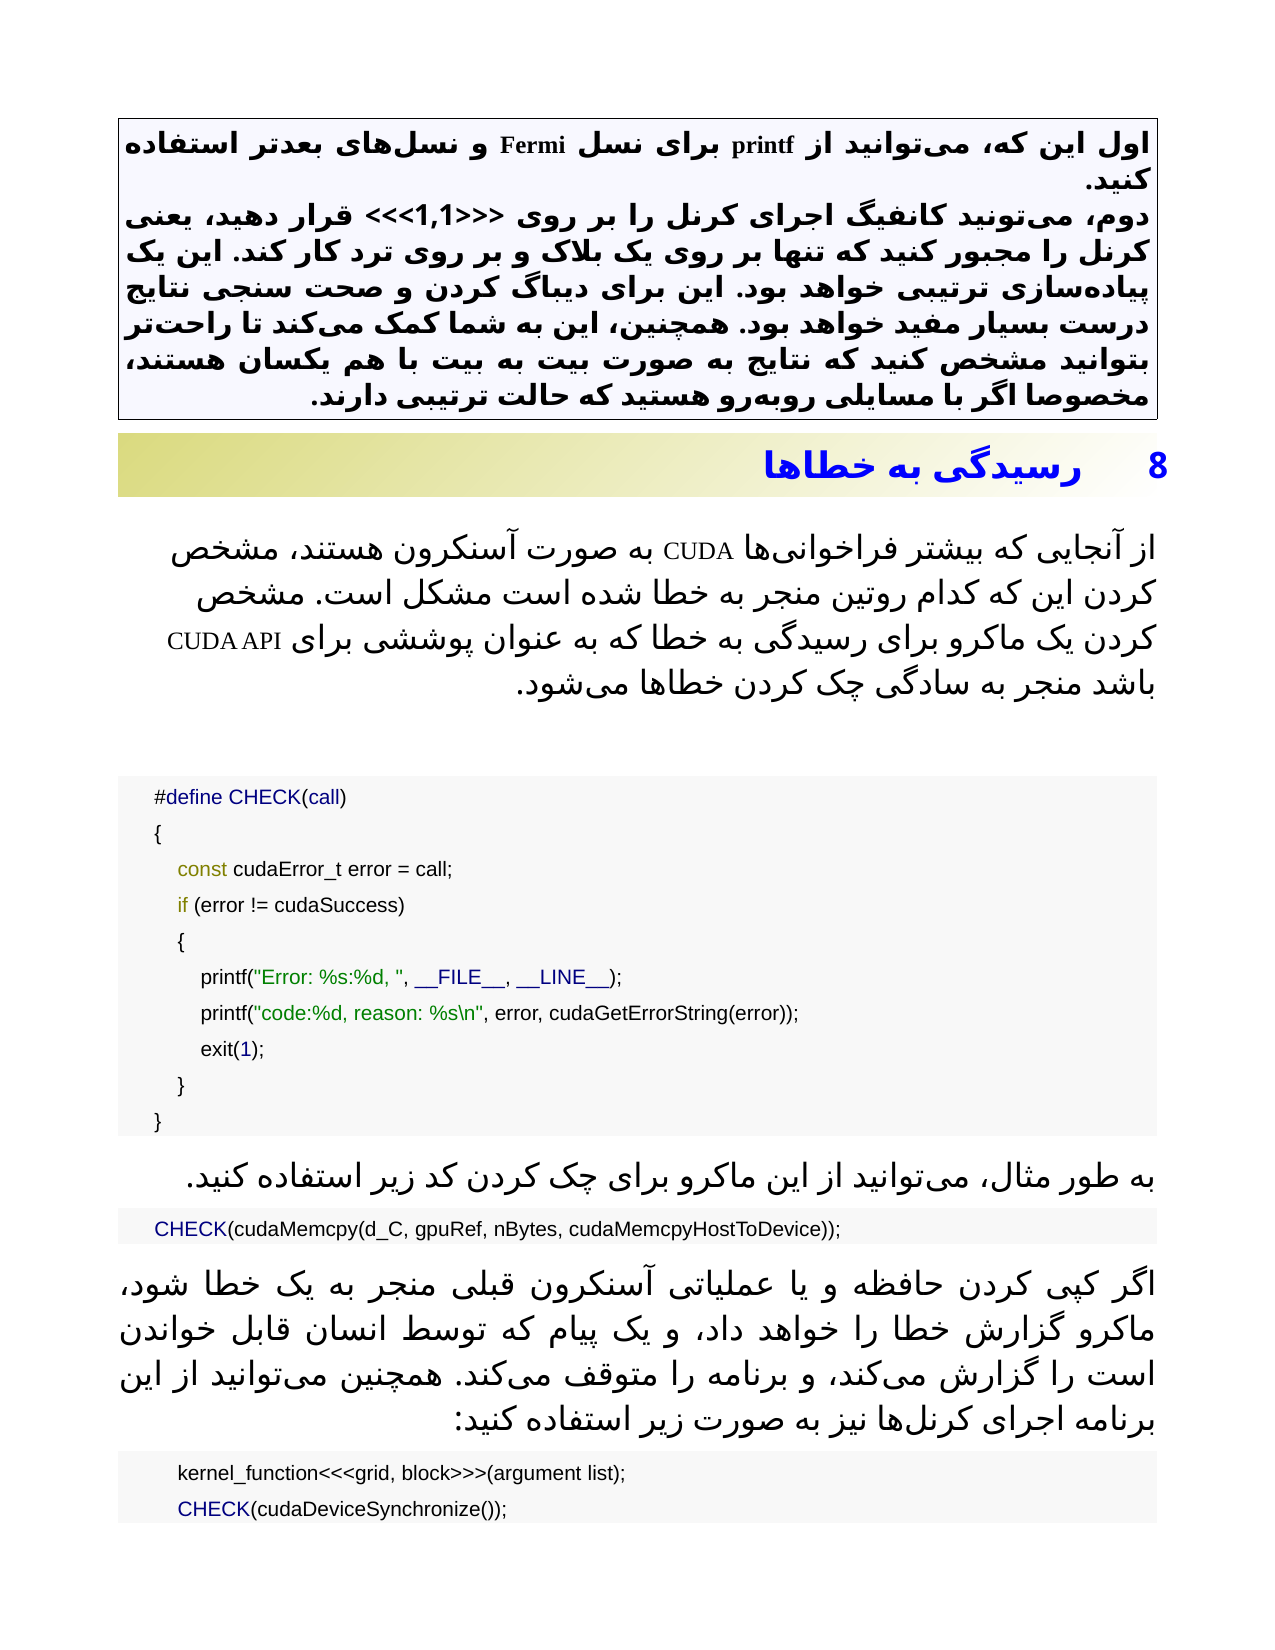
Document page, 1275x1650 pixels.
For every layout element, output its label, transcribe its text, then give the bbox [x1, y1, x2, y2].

text اگر کپی کردن حافظه و یا عملیاتی آسنکرون قبلی منجر به یک خطا شود، ماکرو گزارش خطا را خواهد داد، و یک پیام که توسط انسان قابل خواندن است را گزارش می‌کند، و برنامه را متوقف می‌کند. همچنین می‌توانید از این برنامه اجرای کرنل‌ها نیز به صورت زیر استفاده کنید: [118, 1259, 1157, 1439]
text kernel_function<<<grid, block>>>(argument list); [118, 1451, 1157, 1487]
text اول این که، می‌توانید از printf برای نسل Fermi و نسل‌های بعد‌تر استفاده کنید. [119, 119, 1157, 190]
text printf("code:%d, reason: %s\n", error, cudaGetErrorString(error)); [118, 992, 1157, 1028]
text CHECK(cudaDeviceSynchronize()); [118, 1487, 1157, 1523]
text { [118, 812, 1157, 848]
text } [118, 1100, 1157, 1136]
text به طور مثال، می‌توانید از این ماکرو برای چک کردن کد زیر استفاده کنید. [118, 1151, 1157, 1196]
text const cudaError_t error = call; [118, 848, 1157, 884]
text if (error != cudaSuccess) [118, 884, 1157, 920]
text از آنجایی که بیشتر فراخوانی‌ها CUDA به صورت آسنکرون هستند، مشخص کردن این که کدام روتین منجر به خطا شده است مشکل است. مشخص کردن یک ماکرو برای رسیدگی به خطا که به عنوان پوششی برای CUDA API باشد منجر به سادگی چک کردن خطاها می‌شود. [118, 524, 1157, 704]
text #define CHECK(call) [118, 776, 1157, 812]
text } [118, 1064, 1157, 1100]
text printf("Error: %s:%d, ", __FILE__, __LINE__); [118, 956, 1157, 992]
text CHECK(cudaMemcpy(d_C, gpuRef, nBytes, cudaMemcpyHostToDevice)); [118, 1208, 1157, 1244]
subtitle رسیدگی به خطا‌ها [118, 433, 1157, 496]
text { [118, 920, 1157, 956]
text exit(1); [118, 1028, 1157, 1064]
text دوم، می‌تونید کانفیگ اجرای کرنل را بر روی <<<1,1>>> قرار دهید، یعنی کرنل را مجبور کنید که تنها بر روی یک بلاک و بر روی ترد کار کند. این یک پیاده‌سازی ترتیبی خواهد بود. این برای دیباگ کردن و صحت سنجی نتایج درست بسیار مفید خواهد بود. همچنین، این به شما کمک می‌کند تا راحت‌تر بتوانید مشخص کنید که نتایج به صورت بیت به بیت با هم یکسان هستند، مخصوصا اگر با مسایلی روبه‌رو هستید که حالت ترتیبی دارند. [119, 190, 1157, 419]
